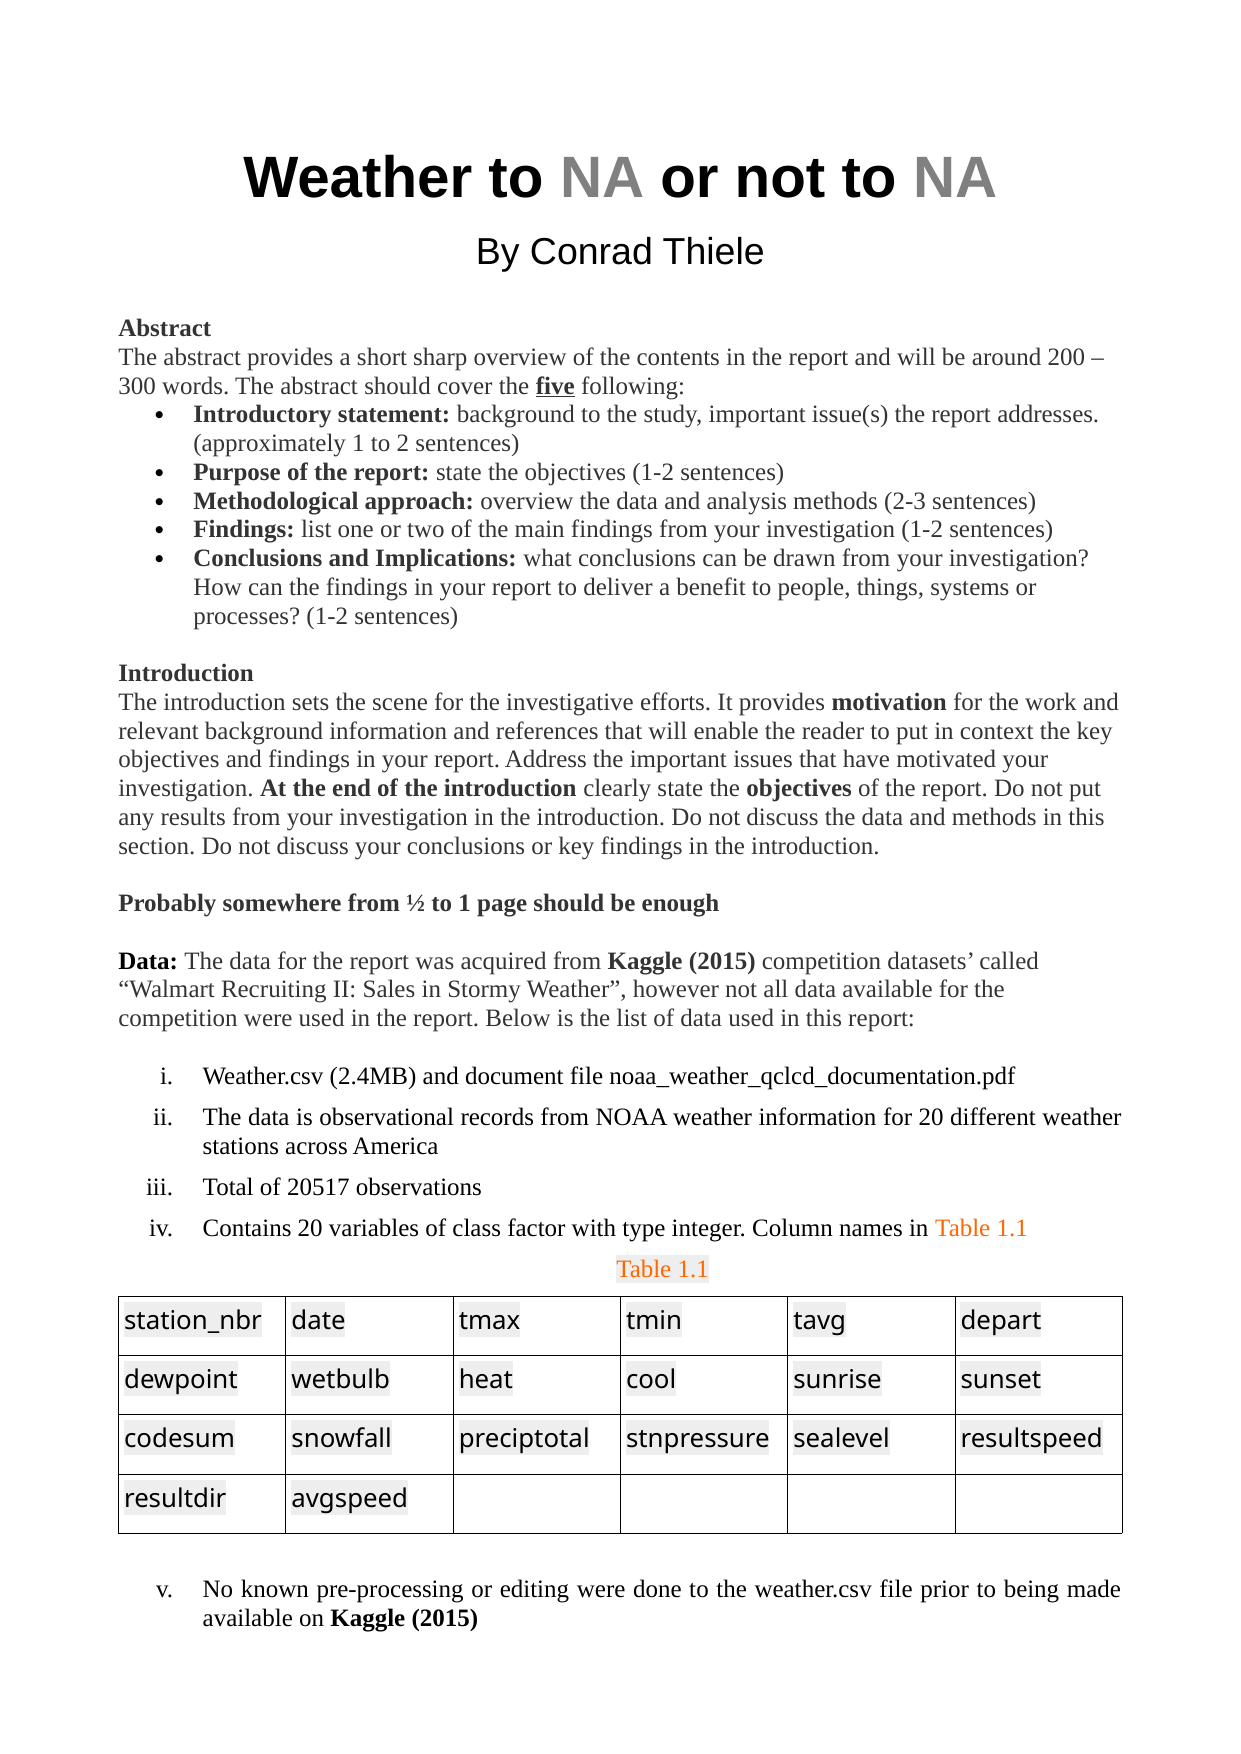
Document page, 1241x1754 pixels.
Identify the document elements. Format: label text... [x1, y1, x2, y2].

text Abstract [118, 313, 1122, 342]
text Data: The data for the report was acquired from Kaggle (2015) competition datasets’ called “Walmart Recruiting II: Sales in Stormy Weather”, however not all data available for the competition were used in the report. Below is the list of data used in this report: [118, 946, 1122, 1032]
list No known pre-processing or editing were done to the weather.csv file prior to being made available on Kaggle (2015) [173, 1574, 1122, 1632]
table_cell [454, 1475, 620, 1533]
list Purpose of the report: state the objectives (1-2 sentences) [156, 457, 1122, 486]
list Table 1.1 [173, 1254, 1122, 1283]
table_cell resultdir [119, 1475, 285, 1533]
list Weather.csv (2.4MB) and document file noaa_weather_qclcd_documentation.pdf [173, 1061, 1122, 1089]
list Contains 20 variables of class factor with type integer. Column names in Table 1.1 [173, 1213, 1122, 1242]
table_cell resultspeed [956, 1415, 1122, 1474]
table_cell sunrise [788, 1356, 955, 1414]
text The introduction sets the scene for the investigative efforts. It provides motivation for the work and relevant background information and references that will enable the reader to put in context the key objectives and findings in your report. Address the important issues that have motivated your investigation. At the end of the introduction clearly state the objectives of the report. Do not put any results from your investigation in the introduction. Do not discuss the data and methods in this section. Do not discuss your conclusions or key findings in the introduction. [118, 687, 1122, 859]
list Methodological approach: overview the data and analysis methods (2-3 sentences) [156, 486, 1122, 514]
list The data is observational records from NOAA weather information for 20 different weather stations across America [173, 1102, 1122, 1159]
table_cell snowfall [286, 1415, 453, 1474]
list Conclusions and Implications: what conclusions can be drawn from your investigation? How can the findings in your report to deliver a benefit to people, things, systems or processes? (1-2 sentences) [156, 543, 1122, 629]
table_header date [286, 1297, 453, 1355]
table_cell [621, 1475, 787, 1533]
table_cell dewpoint [119, 1356, 285, 1414]
text Introduction [118, 658, 1122, 687]
table_header tavg [788, 1297, 955, 1355]
list Findings: list one or two of the main findings from your investigation (1-2 sentences) [156, 514, 1122, 543]
list Introductory statement: background to the study, important issue(s) the report addresses. (approximately 1 to 2 sentences) [156, 399, 1122, 457]
table_cell cool [621, 1356, 787, 1414]
subtitle By Conrad Thiele [118, 229, 1122, 272]
table_cell [788, 1475, 955, 1533]
title Weather to NA or not to NA [118, 143, 1122, 210]
table_cell [956, 1475, 1122, 1533]
table_cell codesum [119, 1415, 285, 1474]
table_cell sunset [956, 1356, 1122, 1414]
table_cell wetbulb [286, 1356, 453, 1414]
table_cell avgspeed [286, 1475, 453, 1533]
table_header station_nbr [119, 1297, 285, 1355]
list Total of 20517 observations [173, 1172, 1122, 1201]
table_cell preciptotal [454, 1415, 620, 1474]
table_header tmin [621, 1297, 787, 1355]
table_cell stnpressure [621, 1415, 787, 1474]
table_header depart [956, 1297, 1122, 1355]
table_cell sealevel [788, 1415, 955, 1474]
table_cell heat [454, 1356, 620, 1414]
text The abstract provides a short sharp overview of the contents in the report and will be around 200 – 300 words. The abstract should cover the five following: [118, 342, 1122, 399]
table_header tmax [454, 1297, 620, 1355]
text Probably somewhere from ½ to 1 page should be enough [118, 888, 1122, 917]
